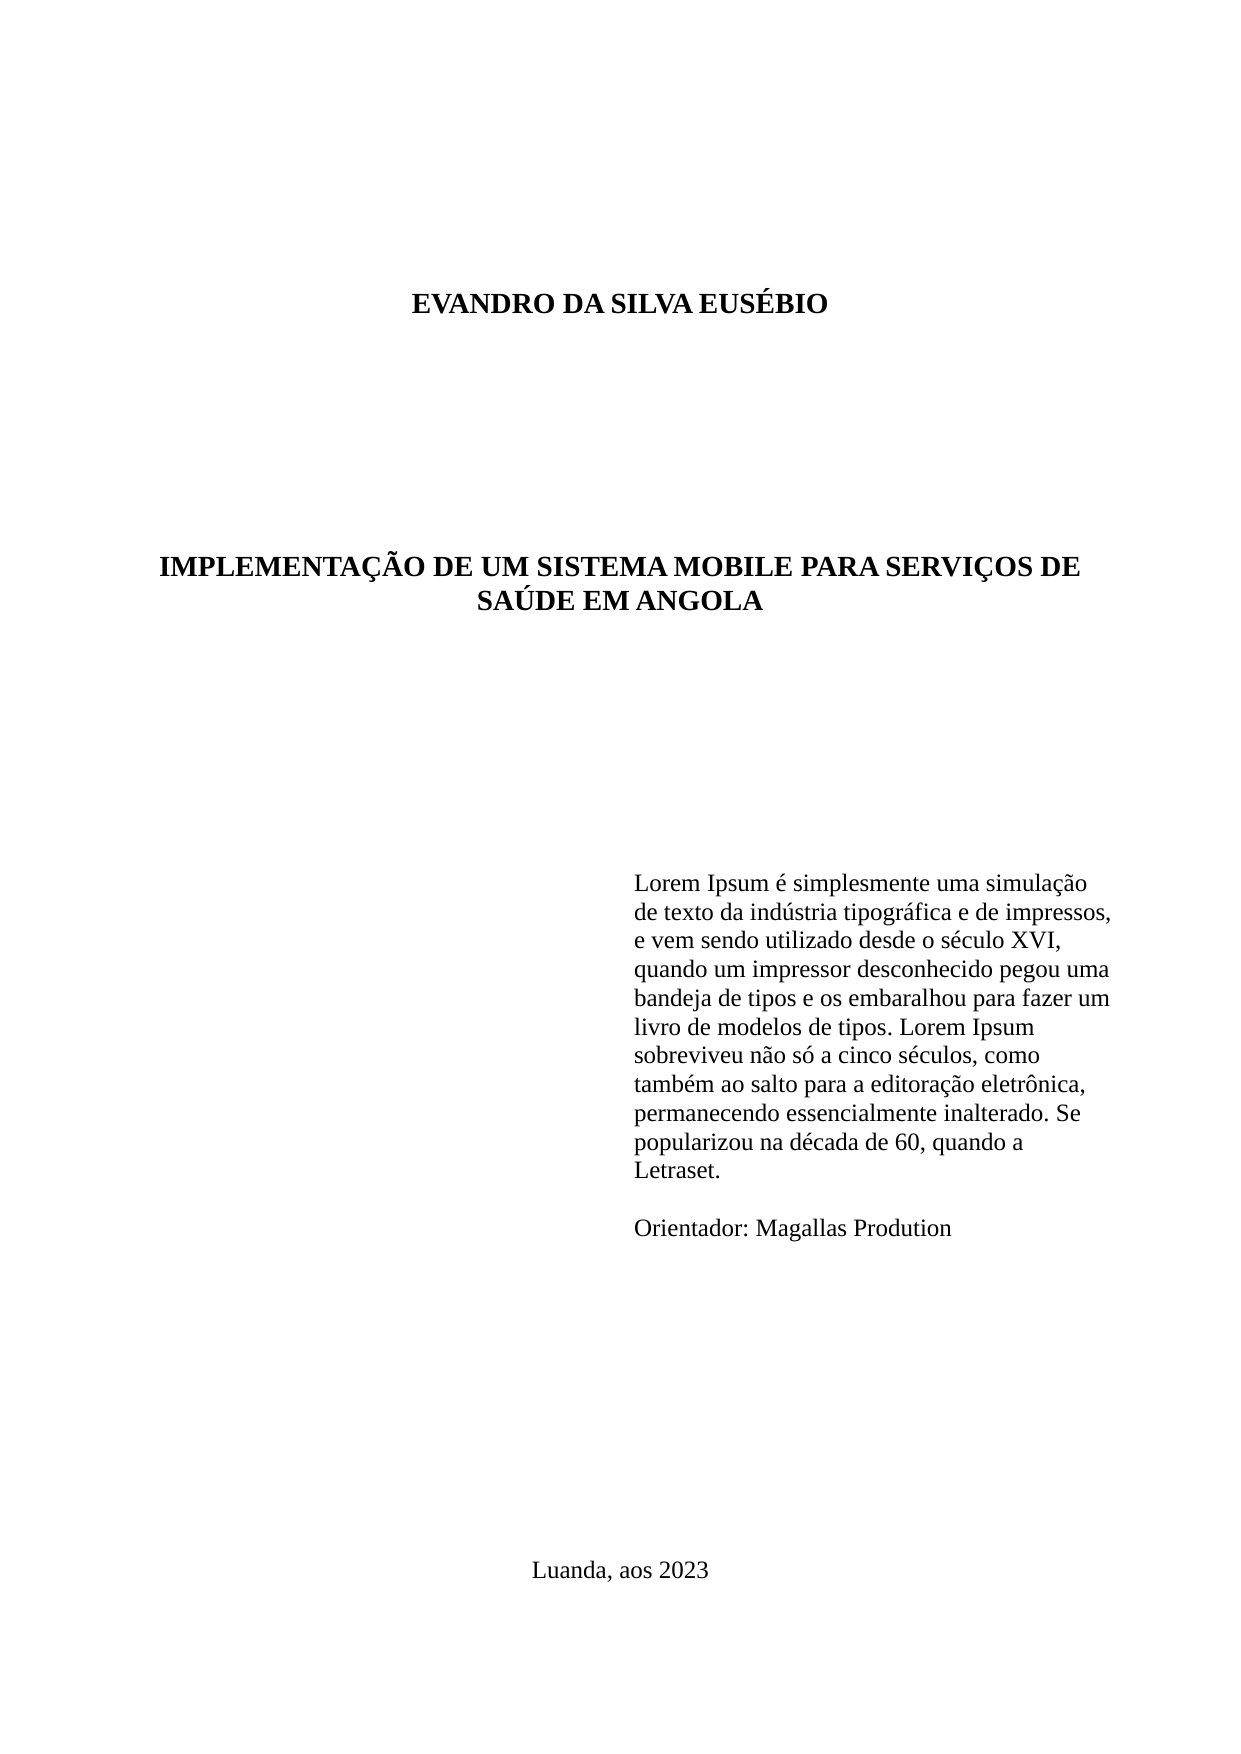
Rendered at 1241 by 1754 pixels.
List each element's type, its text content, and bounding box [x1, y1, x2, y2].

text Luanda, aos 2023 [118, 1556, 1122, 1584]
text Implementação de um sistema mobile para serviços de saúde em Angola [118, 549, 1122, 616]
text EVANDRO DA SILVA EUSÉBIO [118, 286, 1122, 319]
